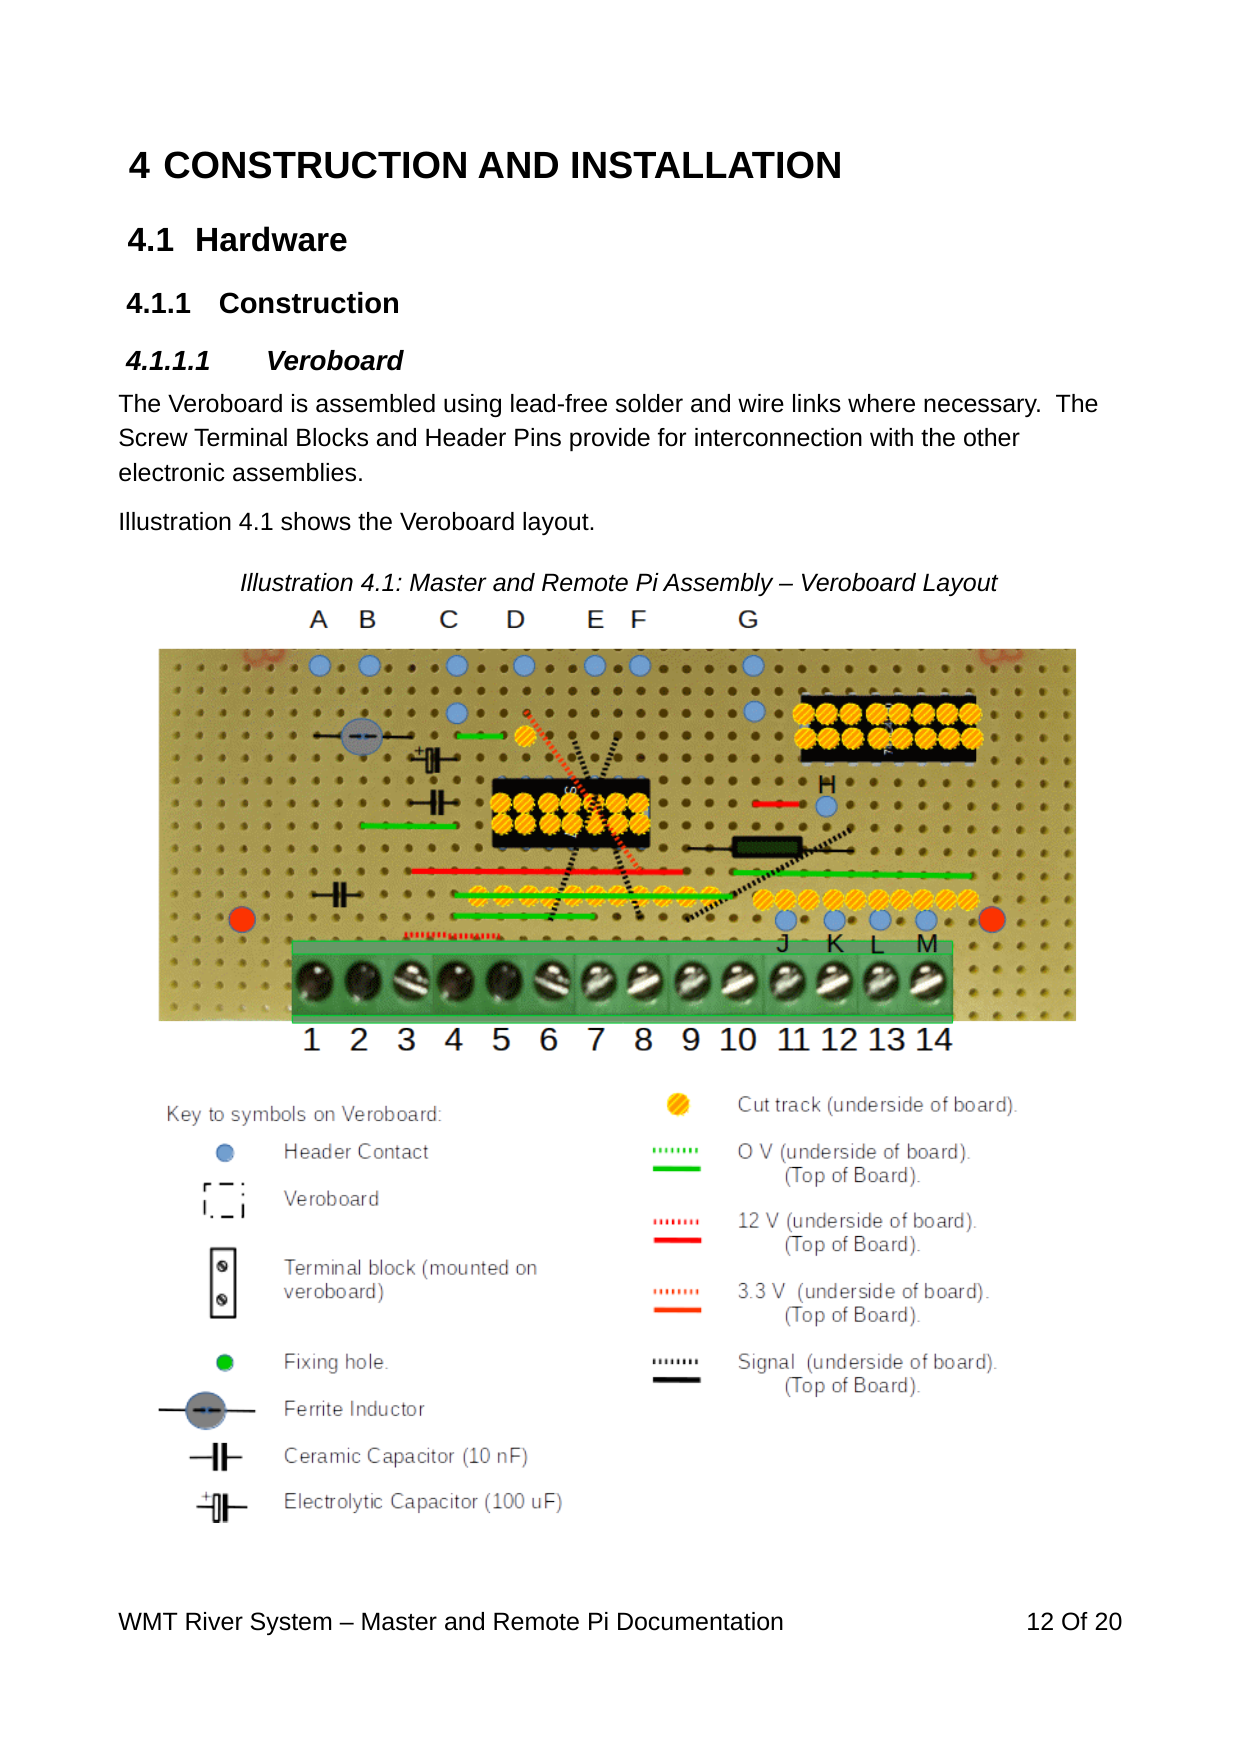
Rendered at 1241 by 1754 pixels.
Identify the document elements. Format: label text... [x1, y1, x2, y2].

text Illustration 4.1 shows the Veroboard layout. [118, 507, 1122, 536]
picture [147, 609, 1093, 1065]
subtitle CONSTRUCTION AND INSTALLATION [118, 143, 1122, 187]
text Illustration 4.1: Master and Remote Pi Assembly – Veroboard Layout [118, 568, 1122, 597]
subtitle Construction [118, 286, 1122, 319]
picture [154, 1088, 1049, 1523]
subtitle Veroboard [118, 344, 1122, 376]
text The Veroboard is assembled using lead-free solder and wire links where necessary. The Screw Terminal Blocks and Header Pins provide for interconnection with the other electronic assemblies. [118, 389, 1122, 486]
subtitle Hardware [118, 220, 1122, 259]
